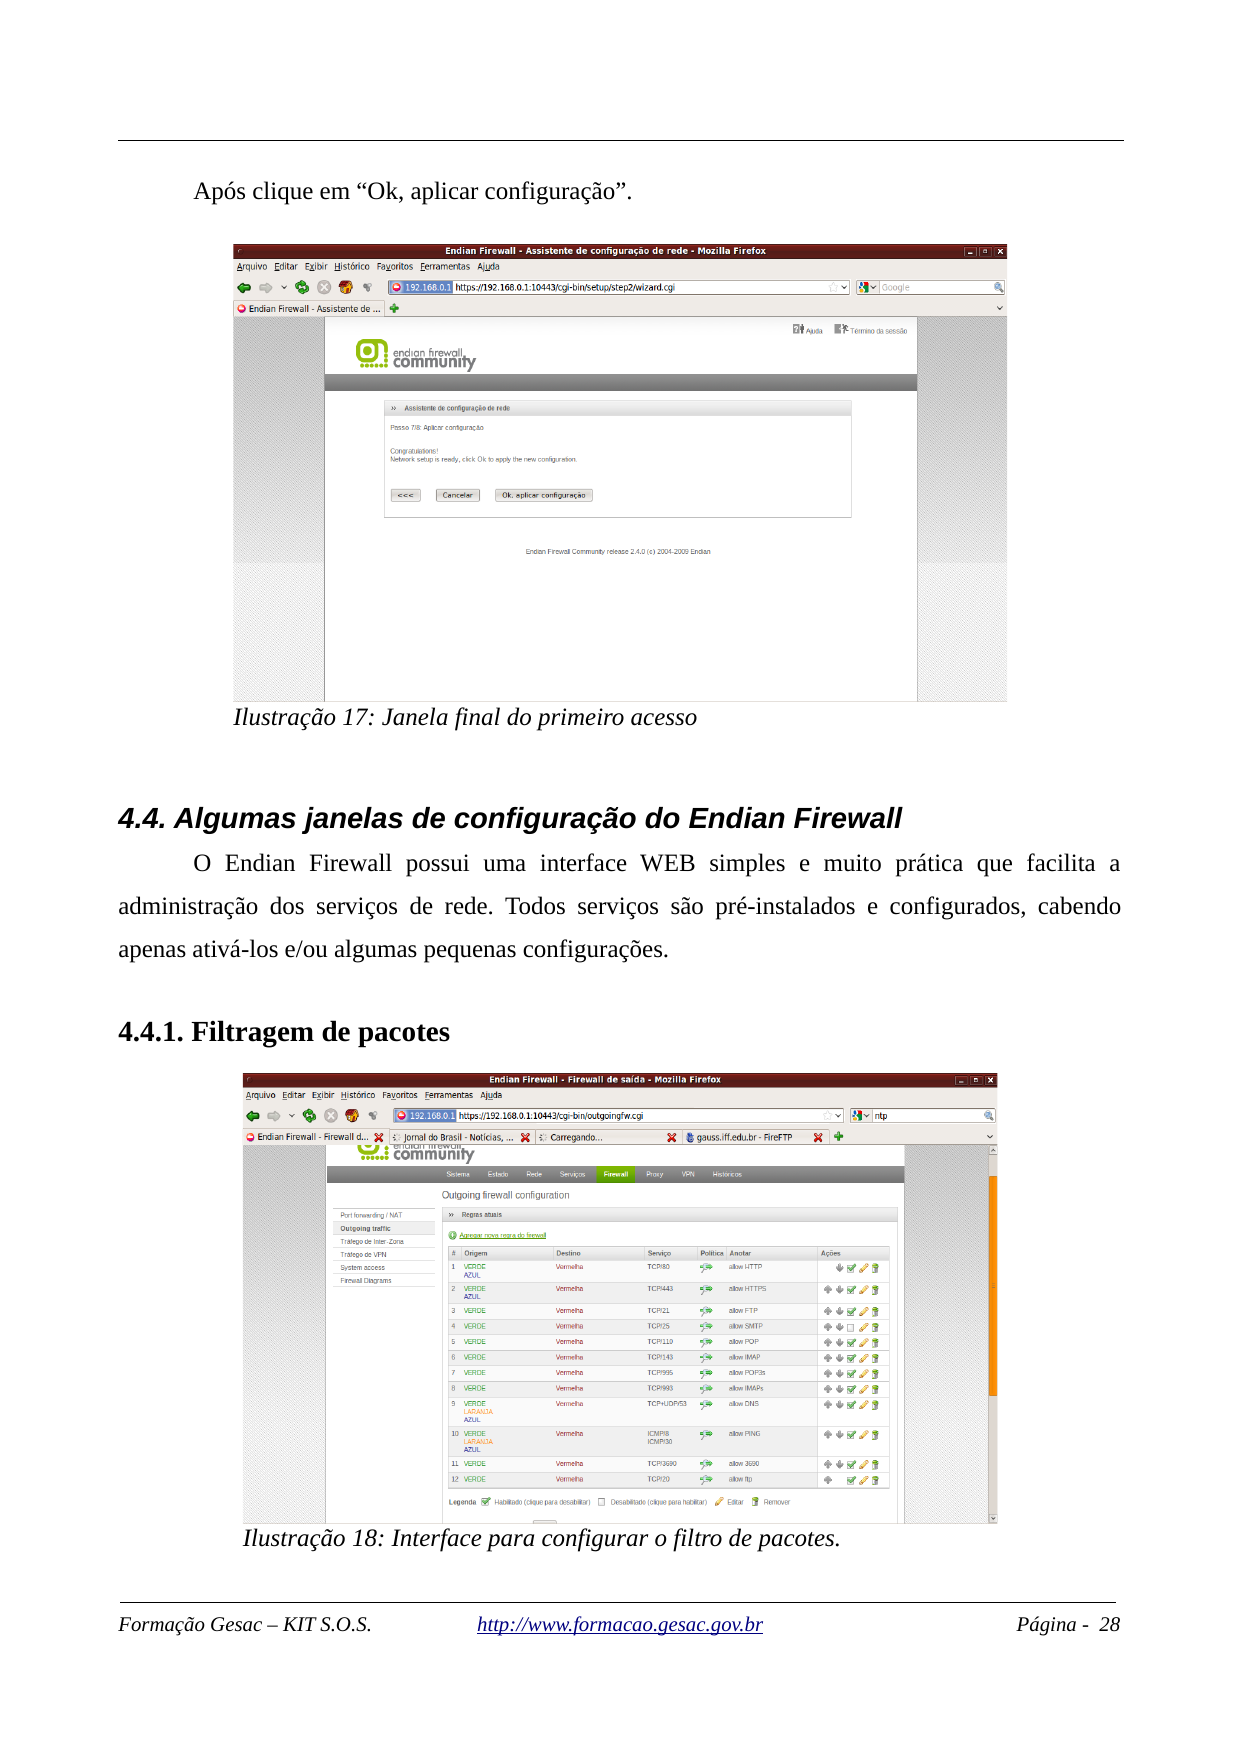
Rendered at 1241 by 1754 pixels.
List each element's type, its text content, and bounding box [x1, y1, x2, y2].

picture [242, 1073, 998, 1524]
text Ilustração 17: Janela final do primeiro acesso [233, 702, 1007, 731]
subtitle 4.4. Algumas janelas de configuração do Endian Firewall [118, 802, 1122, 835]
text Após clique em “Ok, aplicar configuração”. [118, 176, 1122, 205]
text O Endian Firewall possui uma interface WEB simples e muito prática que facilita a administração dos serviços de rede. Todos serviços são pré-instalados e configurados, cabendo apenas ativá-los e/ou algumas pequenas configurações. [118, 848, 1122, 963]
picture [233, 244, 1008, 702]
text Ilustração 18: Interface para configurar o filtro de pacotes. [243, 1524, 997, 1552]
subtitle 4.4.1. Filtragem de pacotes [118, 1014, 1122, 1048]
